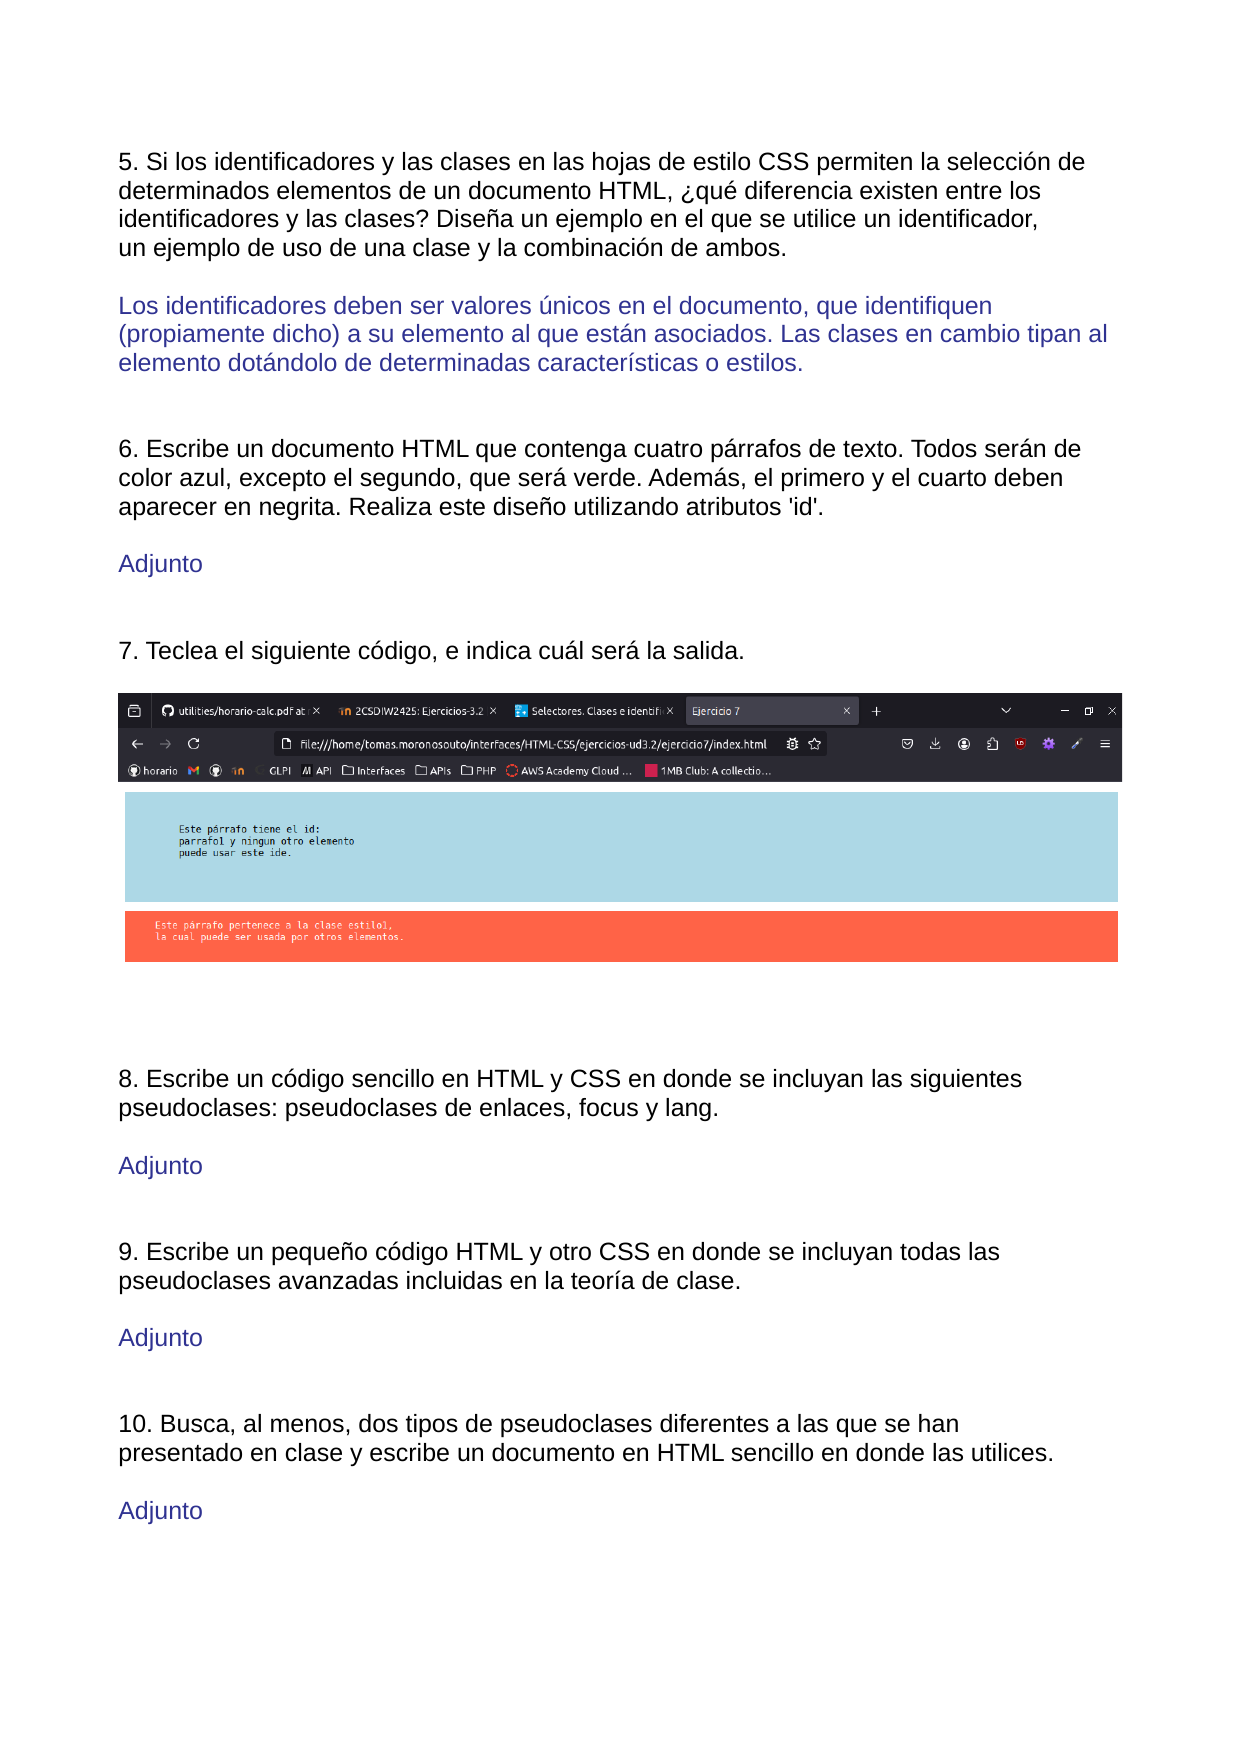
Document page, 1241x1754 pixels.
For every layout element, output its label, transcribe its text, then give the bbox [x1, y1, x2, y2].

text 5. Si los identificadores y las clases en las hojas de estilo CSS permiten la selección de [118, 147, 1122, 176]
text 6. Escribe un documento HTML que contenga cuatro párrafos de texto. Todos serán de [118, 434, 1122, 463]
text color azul, excepto el segundo, que será verde. Además, el primero y el cuarto deben [118, 463, 1122, 492]
text Los identificadores deben ser valores únicos en el documento, que identifiquen (propiamente dicho) a su elemento al que están asociados. Las clases en cambio tipan al elemento dotándolo de determinadas características o estilos. [118, 291, 1122, 377]
text 7. Teclea el siguiente código, e indica cuál será la salida. [118, 636, 1122, 664]
text Adjunto [118, 1151, 1122, 1179]
text un ejemplo de uso de una clase y la combinación de ambos. [118, 233, 1122, 262]
text aparecer en negrita. Realiza este diseño utilizando atributos 'id'. [118, 492, 1122, 521]
text determinados elementos de un documento HTML, ¿qué diferencia existen entre los [118, 176, 1122, 204]
text 8. Escribe un código sencillo en HTML y CSS en donde se incluyan las siguientes [118, 1065, 1122, 1093]
text identificadores y las clases? Diseña un ejemplo en el que se utilice un identificador, [118, 204, 1122, 233]
text presentado en clase y escribe un documento en HTML sencillo en donde las utilices. [118, 1438, 1122, 1467]
text Adjunto [118, 1323, 1122, 1352]
text Adjunto [118, 549, 1122, 578]
picture [118, 693, 1123, 1065]
text 9. Escribe un pequeño código HTML y otro CSS en donde se incluyan todas las [118, 1237, 1122, 1266]
text pseudoclases avanzadas incluidas en la teoría de clase. [118, 1266, 1122, 1294]
text Adjunto [118, 1496, 1122, 1524]
text pseudoclases: pseudoclases de enlaces, focus y lang. [118, 1093, 1122, 1122]
text 10. Busca, al menos, dos tipos de pseudoclases diferentes a las que se han [118, 1409, 1122, 1438]
